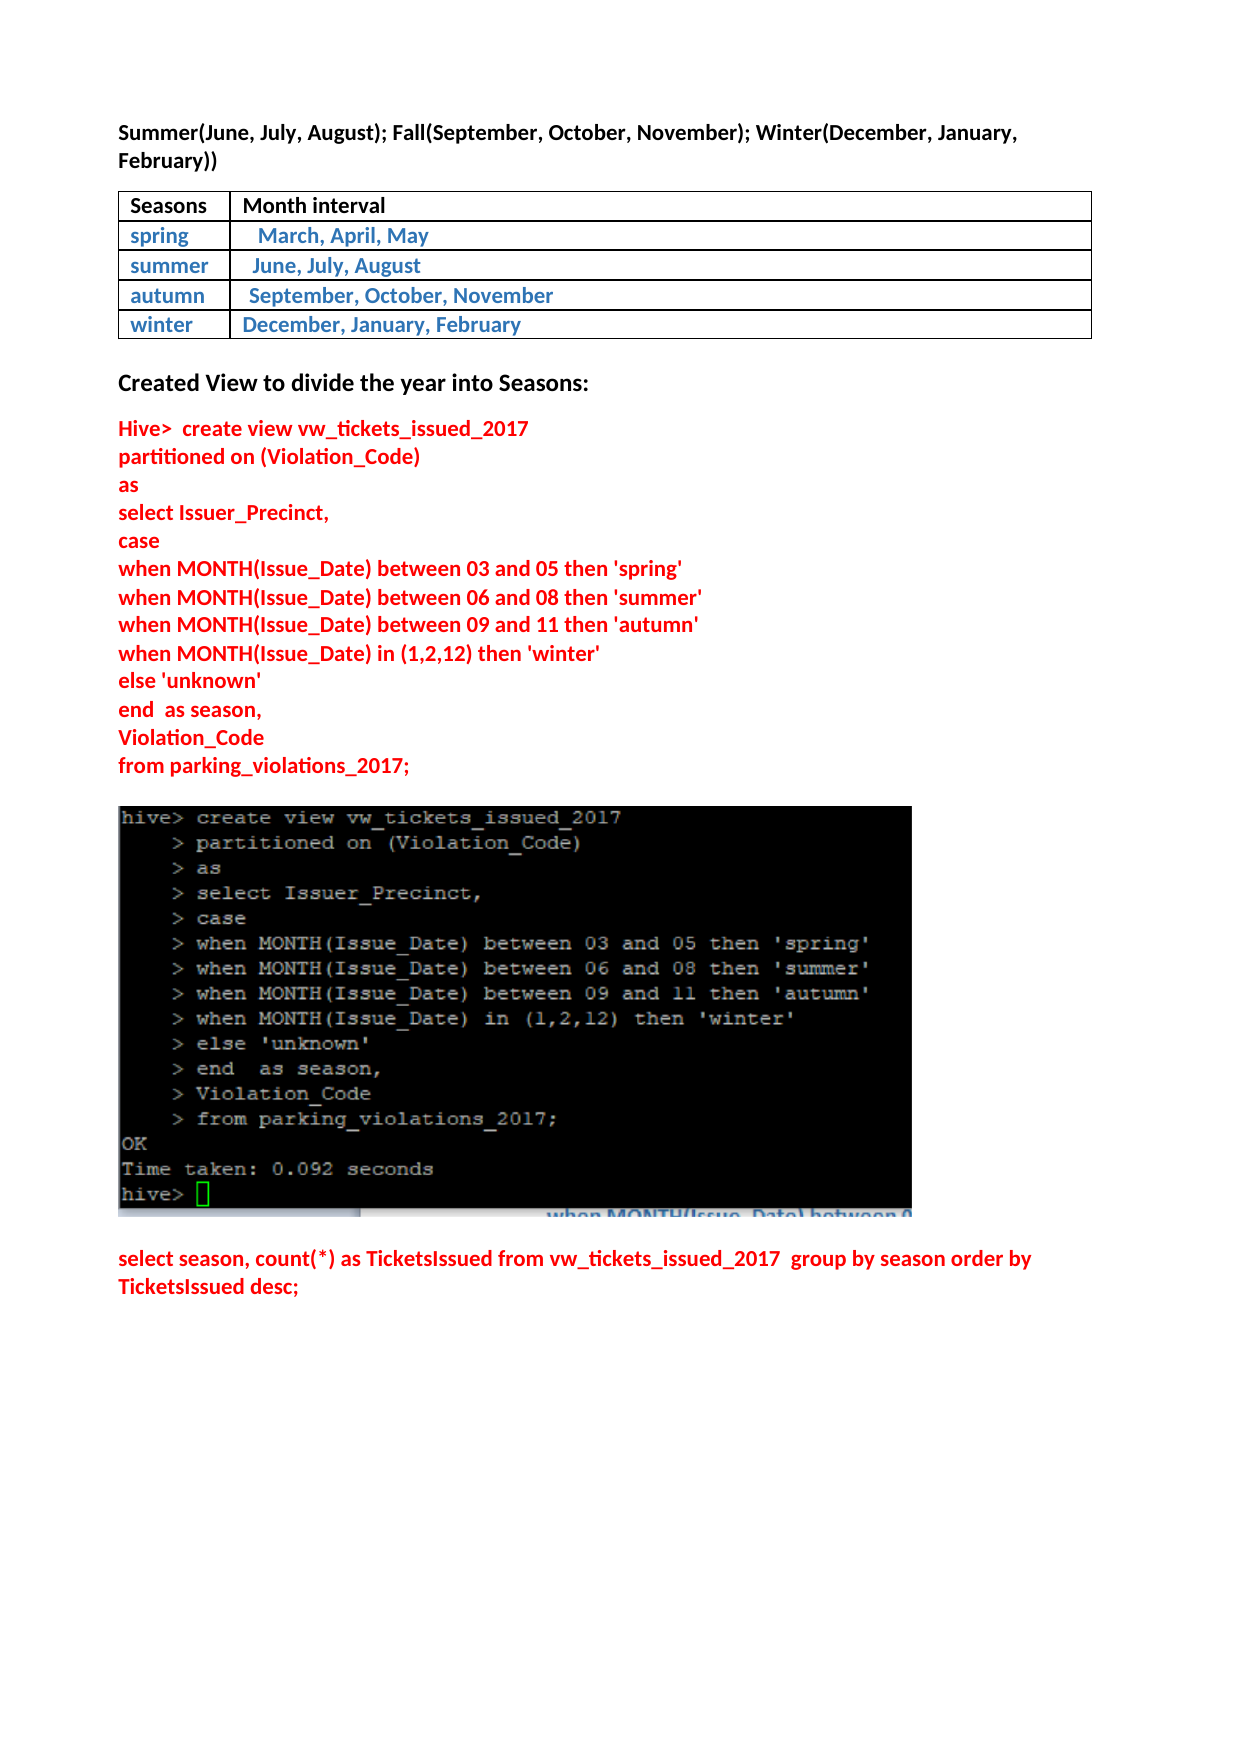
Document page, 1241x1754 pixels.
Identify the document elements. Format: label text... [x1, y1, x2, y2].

table_cell December, January, February [231, 311, 1091, 338]
table_cell June, July, August [231, 251, 1091, 279]
table_cell September, October, November [231, 281, 1091, 309]
text from parking_violations_2017; [118, 751, 1122, 779]
table_cell autumn [119, 281, 229, 309]
table_header Seasons [119, 192, 229, 220]
text partitioned on (Violation_Code) [118, 442, 1122, 471]
text select Issuer_Precinct, [118, 498, 1122, 527]
text Violation_Code [118, 723, 1122, 751]
text Summer(June, July, August); Fall(September, October, November); Winter(December, January, February)) [118, 118, 1122, 174]
table_header Month interval [231, 192, 1091, 220]
text else 'unknown' [118, 667, 1122, 695]
text Hive> create view vw_tickets_issued_2017 [118, 414, 1122, 442]
text Created View to divide the year into Seasons: [118, 367, 1122, 398]
table_cell winter [119, 311, 229, 338]
text select season, count(*) as TicketsIssued from vw_tickets_issued_2017 group by season order by TicketsIssued desc; [118, 1244, 1122, 1300]
table_cell spring [119, 222, 229, 249]
text when MONTH(Issue_Date) between 09 and 11 then 'autumn' [118, 611, 1122, 639]
text case [118, 527, 1122, 554]
text when MONTH(Issue_Date) in (1,2,12) then 'winter' [118, 639, 1122, 667]
table_cell summer [119, 251, 229, 279]
table_cell March, April, May [231, 222, 1091, 249]
text as [118, 471, 1122, 498]
text when MONTH(Issue_Date) between 03 and 05 then 'spring' [118, 554, 1122, 583]
text end as season, [118, 695, 1122, 723]
text when MONTH(Issue_Date) between 06 and 08 then 'summer' [118, 583, 1122, 611]
